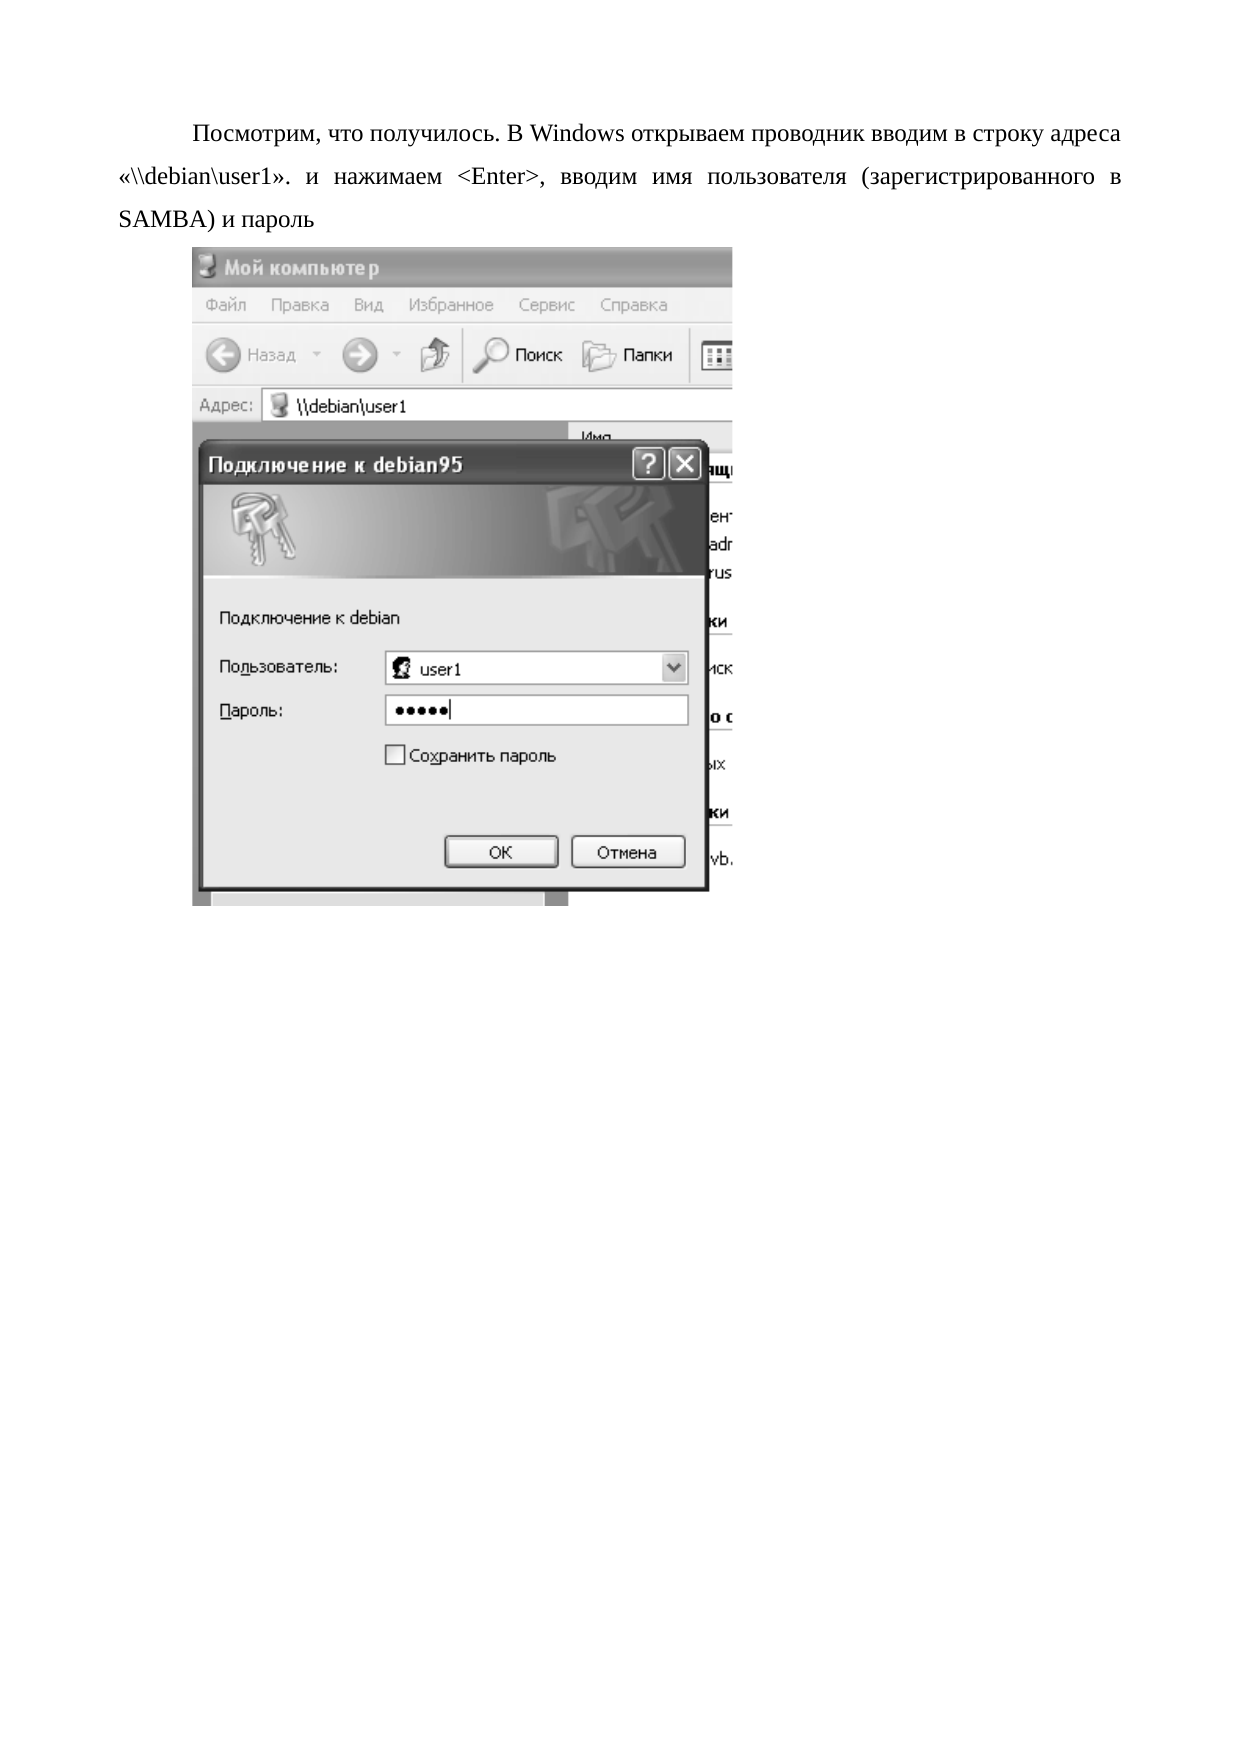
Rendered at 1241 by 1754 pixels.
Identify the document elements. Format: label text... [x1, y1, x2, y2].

picture [192, 247, 733, 906]
text Посмотрим, что получилось. В Windows открываем проводник вводим в строку адреса «\\debian\user1». и нажимаем <Enter>, вводим имя пользователя (зарегистрированного в SAMBA) и пароль [118, 118, 1122, 233]
